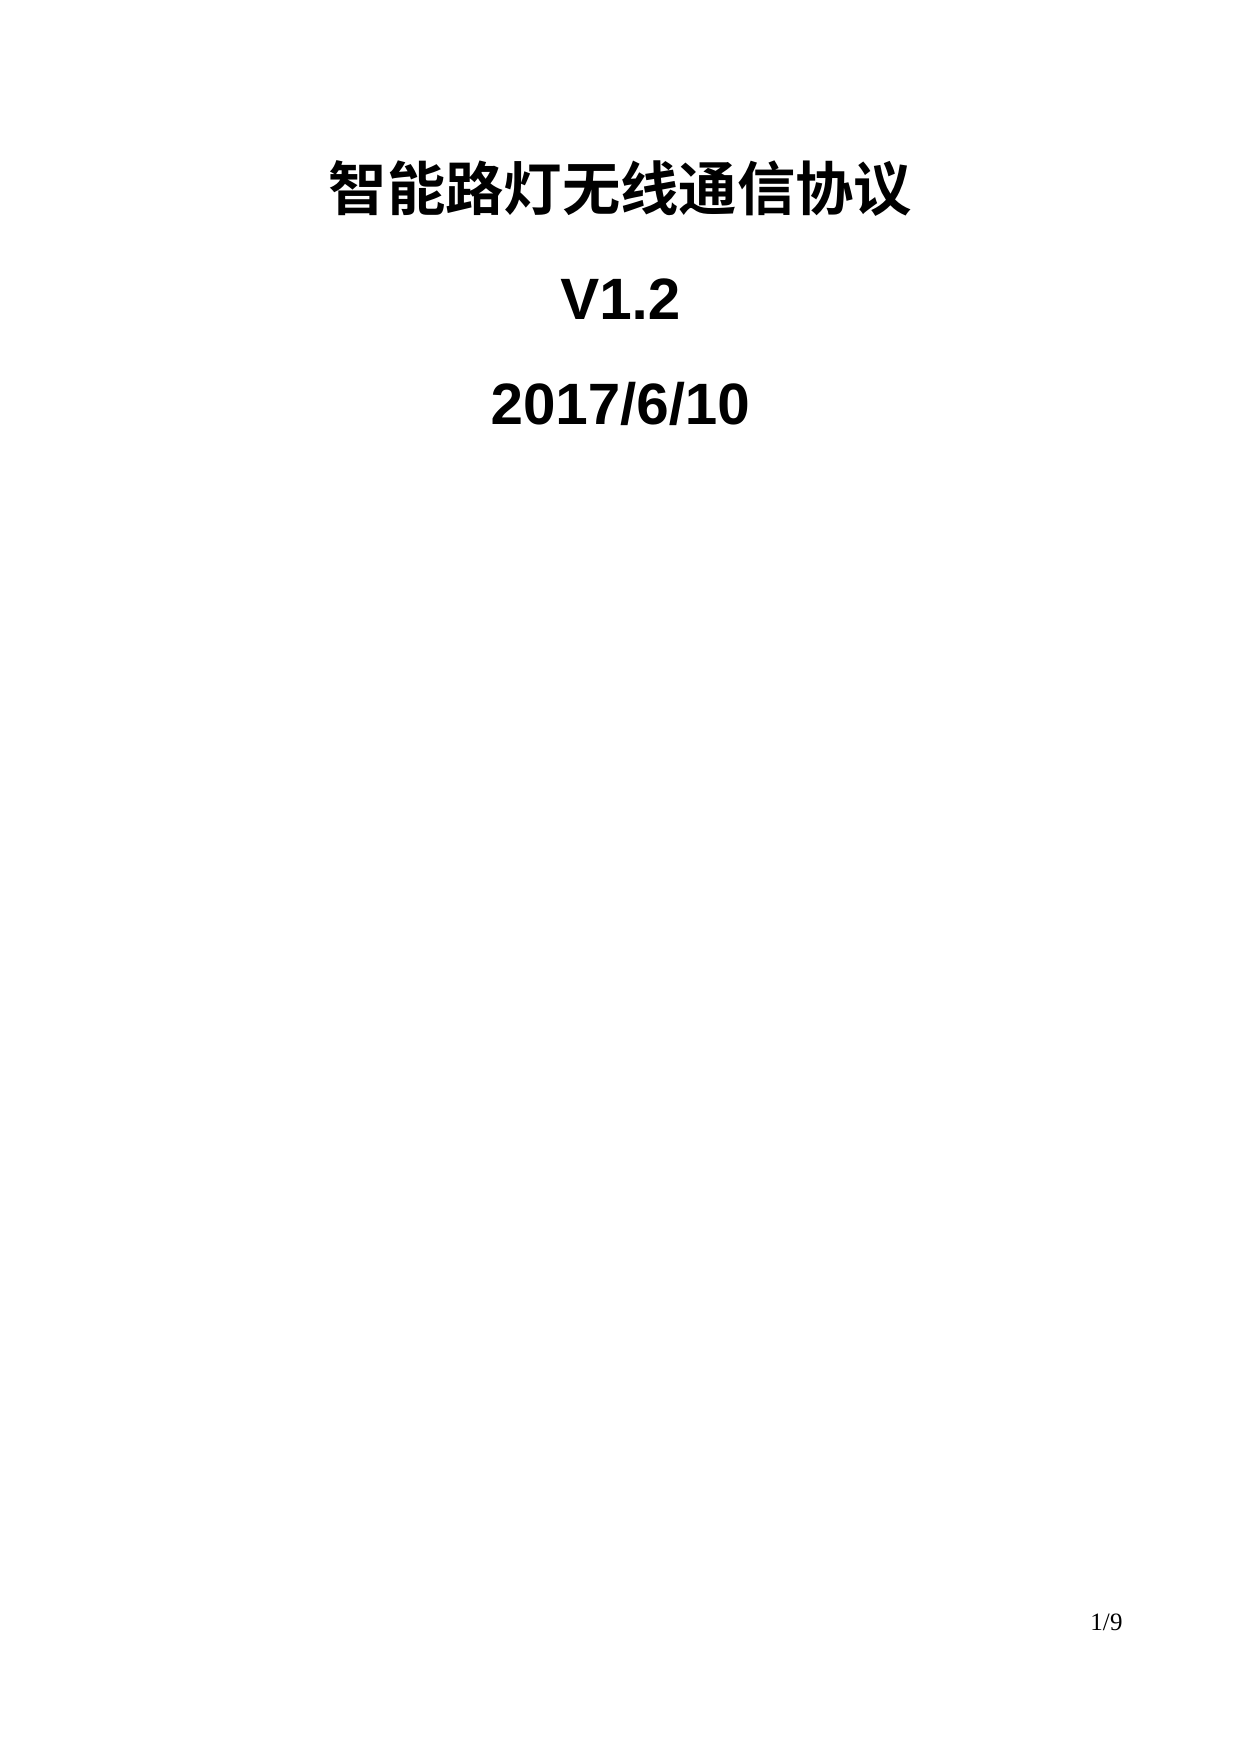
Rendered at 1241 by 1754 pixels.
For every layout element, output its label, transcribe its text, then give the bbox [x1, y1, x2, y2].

title 2017/6/10 [118, 370, 1122, 437]
title 智能路灯无线通信协议 [118, 143, 1122, 228]
title V1.2 [118, 265, 1122, 332]
